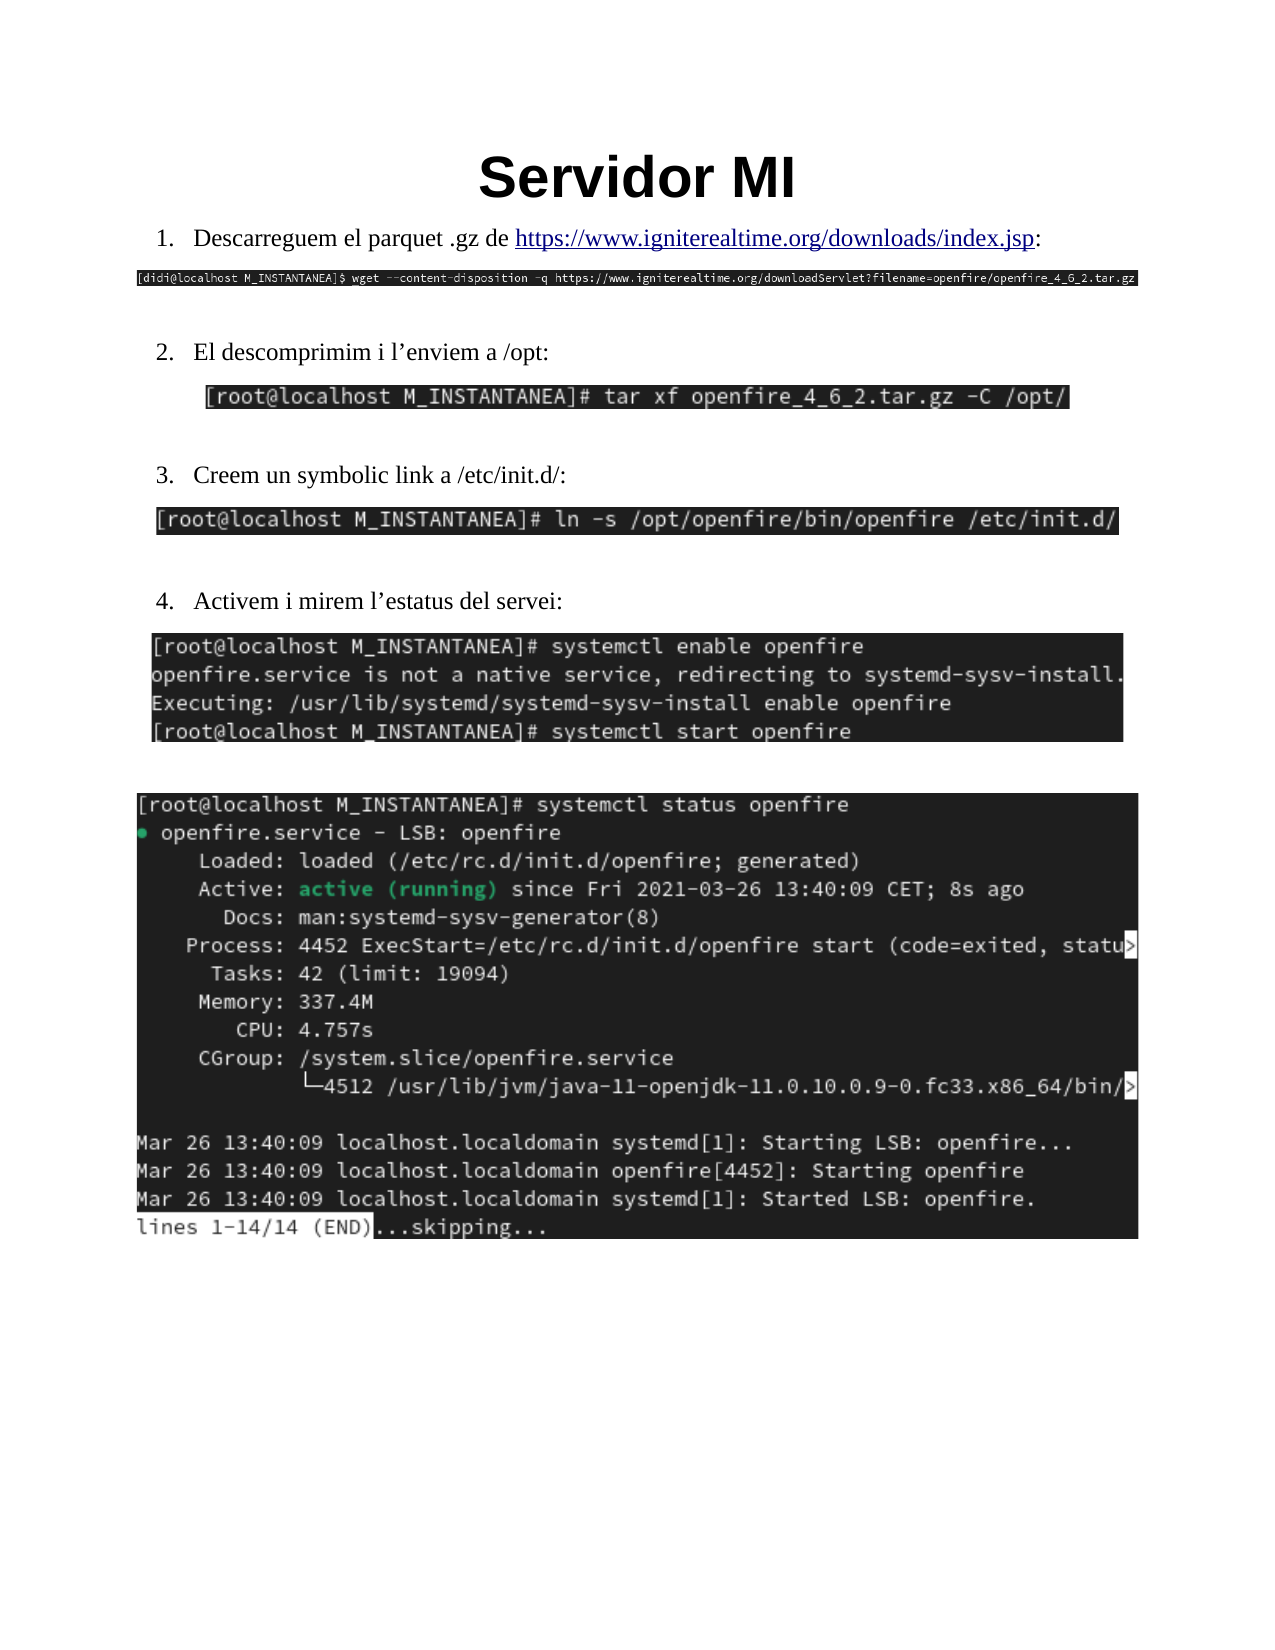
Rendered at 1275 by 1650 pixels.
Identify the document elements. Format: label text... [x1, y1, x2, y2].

picture [205, 385, 1070, 409]
title Servidor MI [118, 143, 1157, 210]
picture [136, 793, 1139, 1239]
picture [156, 507, 1119, 535]
picture [136, 270, 1139, 286]
list Activem i mirem l’estatus del servei: [156, 586, 1157, 615]
list El descomprimim i l’enviem a /opt: [156, 337, 1157, 366]
picture [151, 633, 1124, 742]
list Creem un symbolic link a /etc/init.d/: [156, 460, 1157, 489]
list Descarreguem el parquet .gz de https://www.igniterealtime.org/downloads/index.jsp: [156, 223, 1157, 251]
